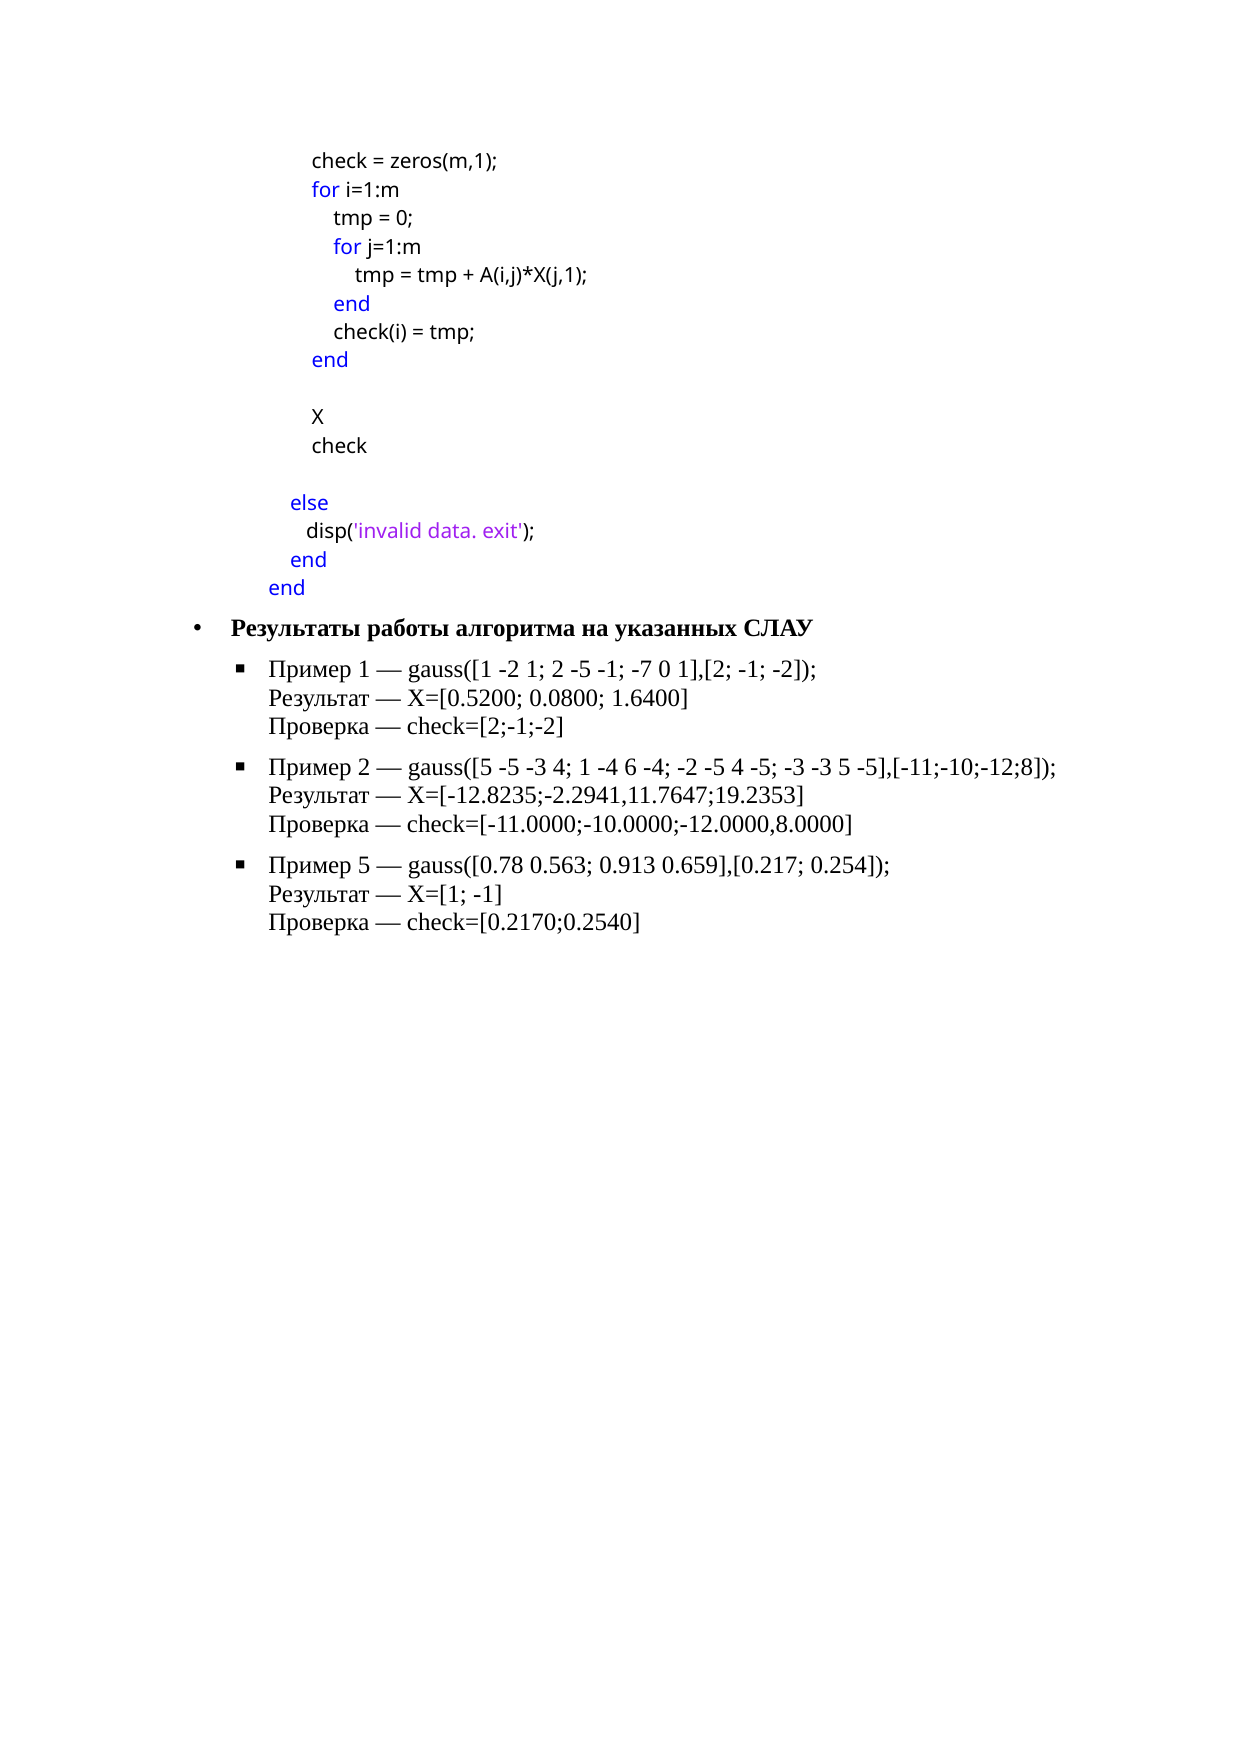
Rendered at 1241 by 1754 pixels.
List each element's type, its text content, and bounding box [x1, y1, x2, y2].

list Результаты работы алгоритма на указанных СЛАУ [193, 613, 1122, 642]
text X [268, 402, 1122, 431]
text else [268, 488, 1122, 516]
text disp('invalid data. exit'); [268, 516, 1122, 545]
list Результат — X=[-12.8235;-2.2941,11.7647;19.2353] [231, 781, 1122, 809]
text end [268, 346, 1122, 374]
list Пример 2 — gauss([5 -5 -3 4; 1 -4 6 -4; -2 -5 4 -5; -3 -3 5 -5],[-11;-10;-12;8]); [231, 752, 1122, 781]
list Результат — X=[1; -1] [231, 879, 1122, 907]
list Проверка — check=[-11.0000;-10.0000;-12.0000,8.0000] [231, 809, 1122, 838]
text check = zeros(m,1); [268, 147, 1122, 175]
text tmp = tmp + A(i,j)*X(j,1); [268, 260, 1122, 289]
text for j=1:m [268, 232, 1122, 260]
list Пример 1 — gauss([1 -2 1; 2 -5 -1; -7 0 1],[2; -1; -2]); [231, 654, 1122, 683]
text for i=1:m [268, 175, 1122, 203]
text end [268, 545, 1122, 573]
text tmp = 0; [268, 203, 1122, 232]
text check [268, 431, 1122, 459]
text end [268, 573, 1122, 602]
list Пример 5 — gauss([0.78 0.563; 0.913 0.659],[0.217; 0.254]); [231, 850, 1122, 879]
text end [268, 289, 1122, 317]
list Проверка — check=[0.2170;0.2540] [231, 907, 1122, 936]
text check(i) = tmp; [268, 317, 1122, 346]
list Результат — X=[0.5200; 0.0800; 1.6400] [231, 683, 1122, 711]
list Проверка — check=[2;-1;-2] [231, 711, 1122, 740]
